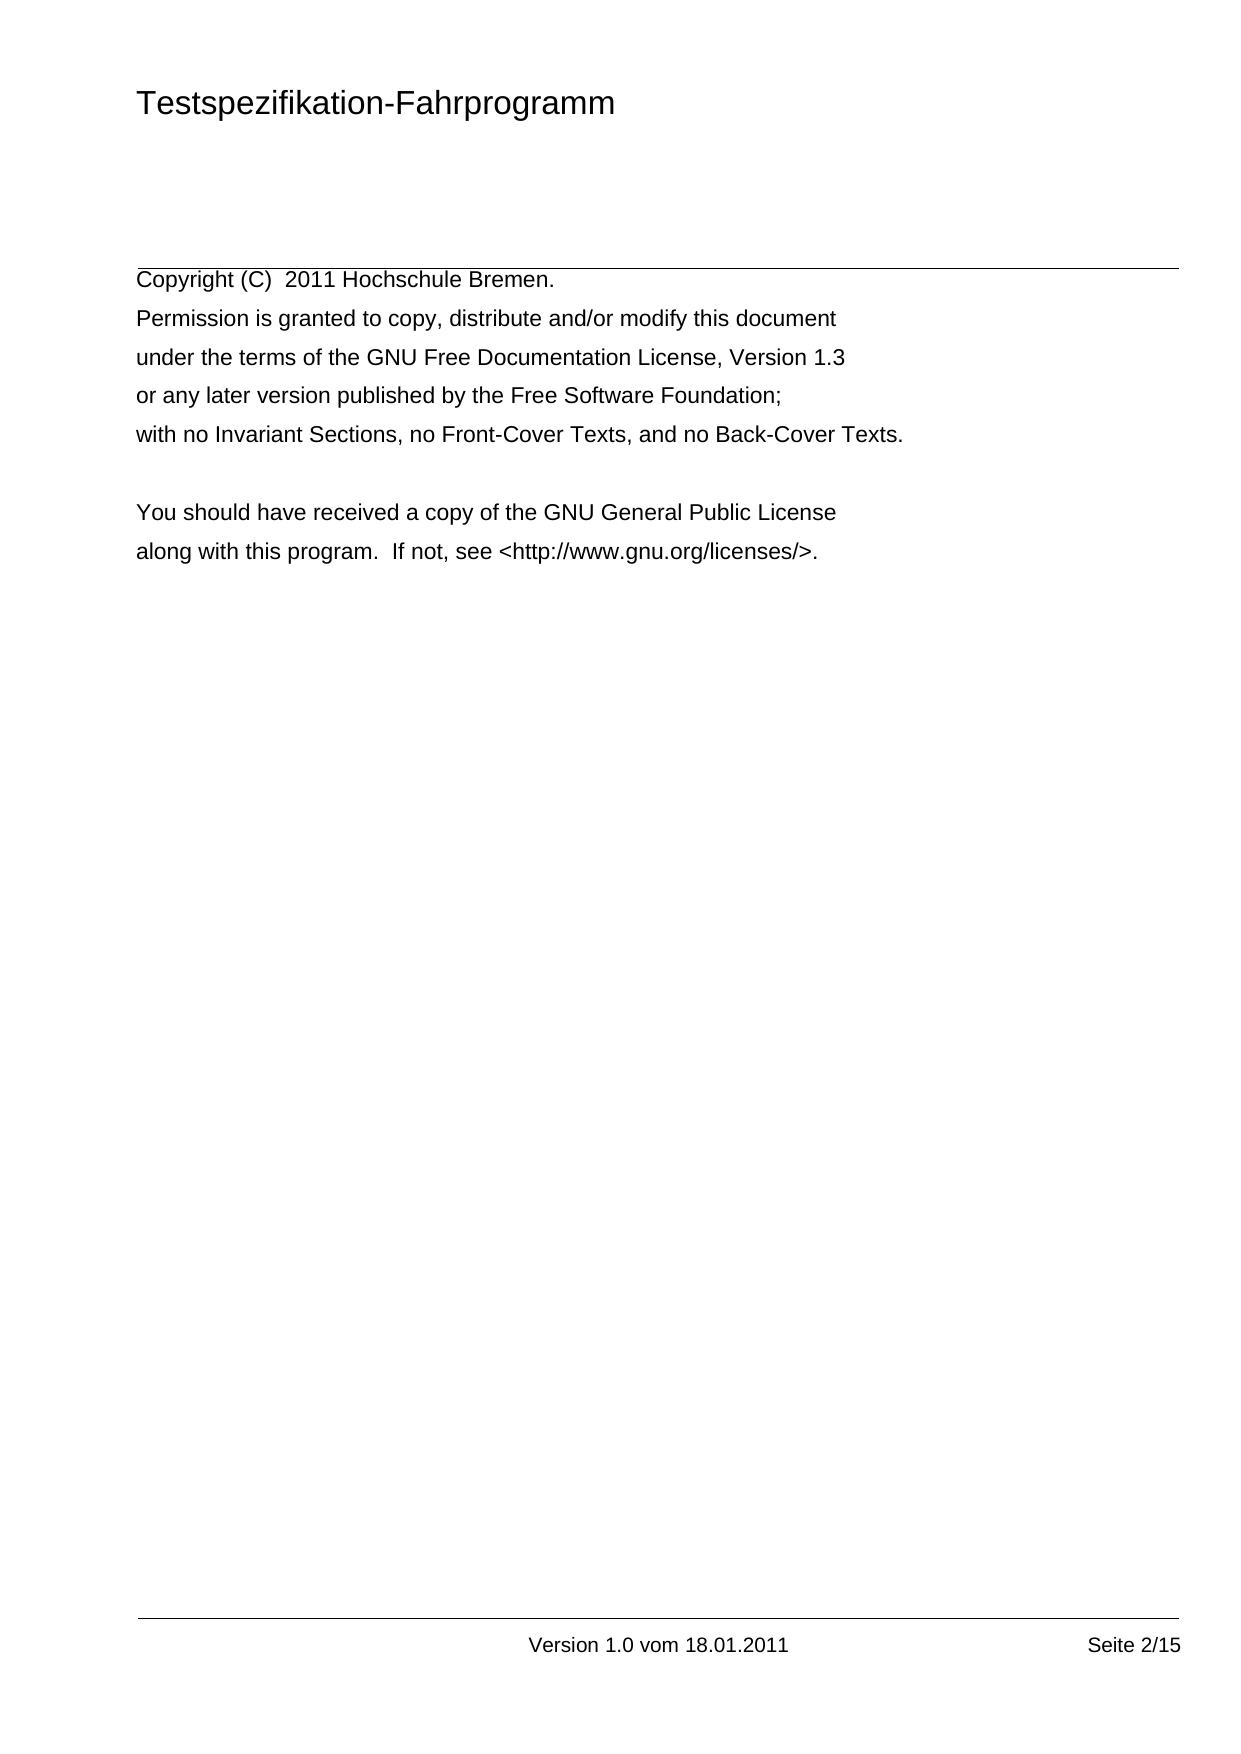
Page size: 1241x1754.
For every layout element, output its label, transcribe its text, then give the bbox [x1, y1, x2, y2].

text with no Invariant Sections, no Front-Cover Texts, and no Back-Cover Texts. [136, 421, 1181, 448]
text or any later version published by the Free Software Foundation; [136, 382, 1181, 409]
text Permission is granted to copy, distribute and/or modify this document [136, 305, 1181, 331]
text under the terms of the GNU Free Documentation License, Version 1.3 [136, 343, 1181, 370]
text along with this program. If not, see <http://www.gnu.org/licenses/>. [136, 538, 1181, 564]
text You should have received a copy of the GNU General Public License [136, 499, 1181, 525]
